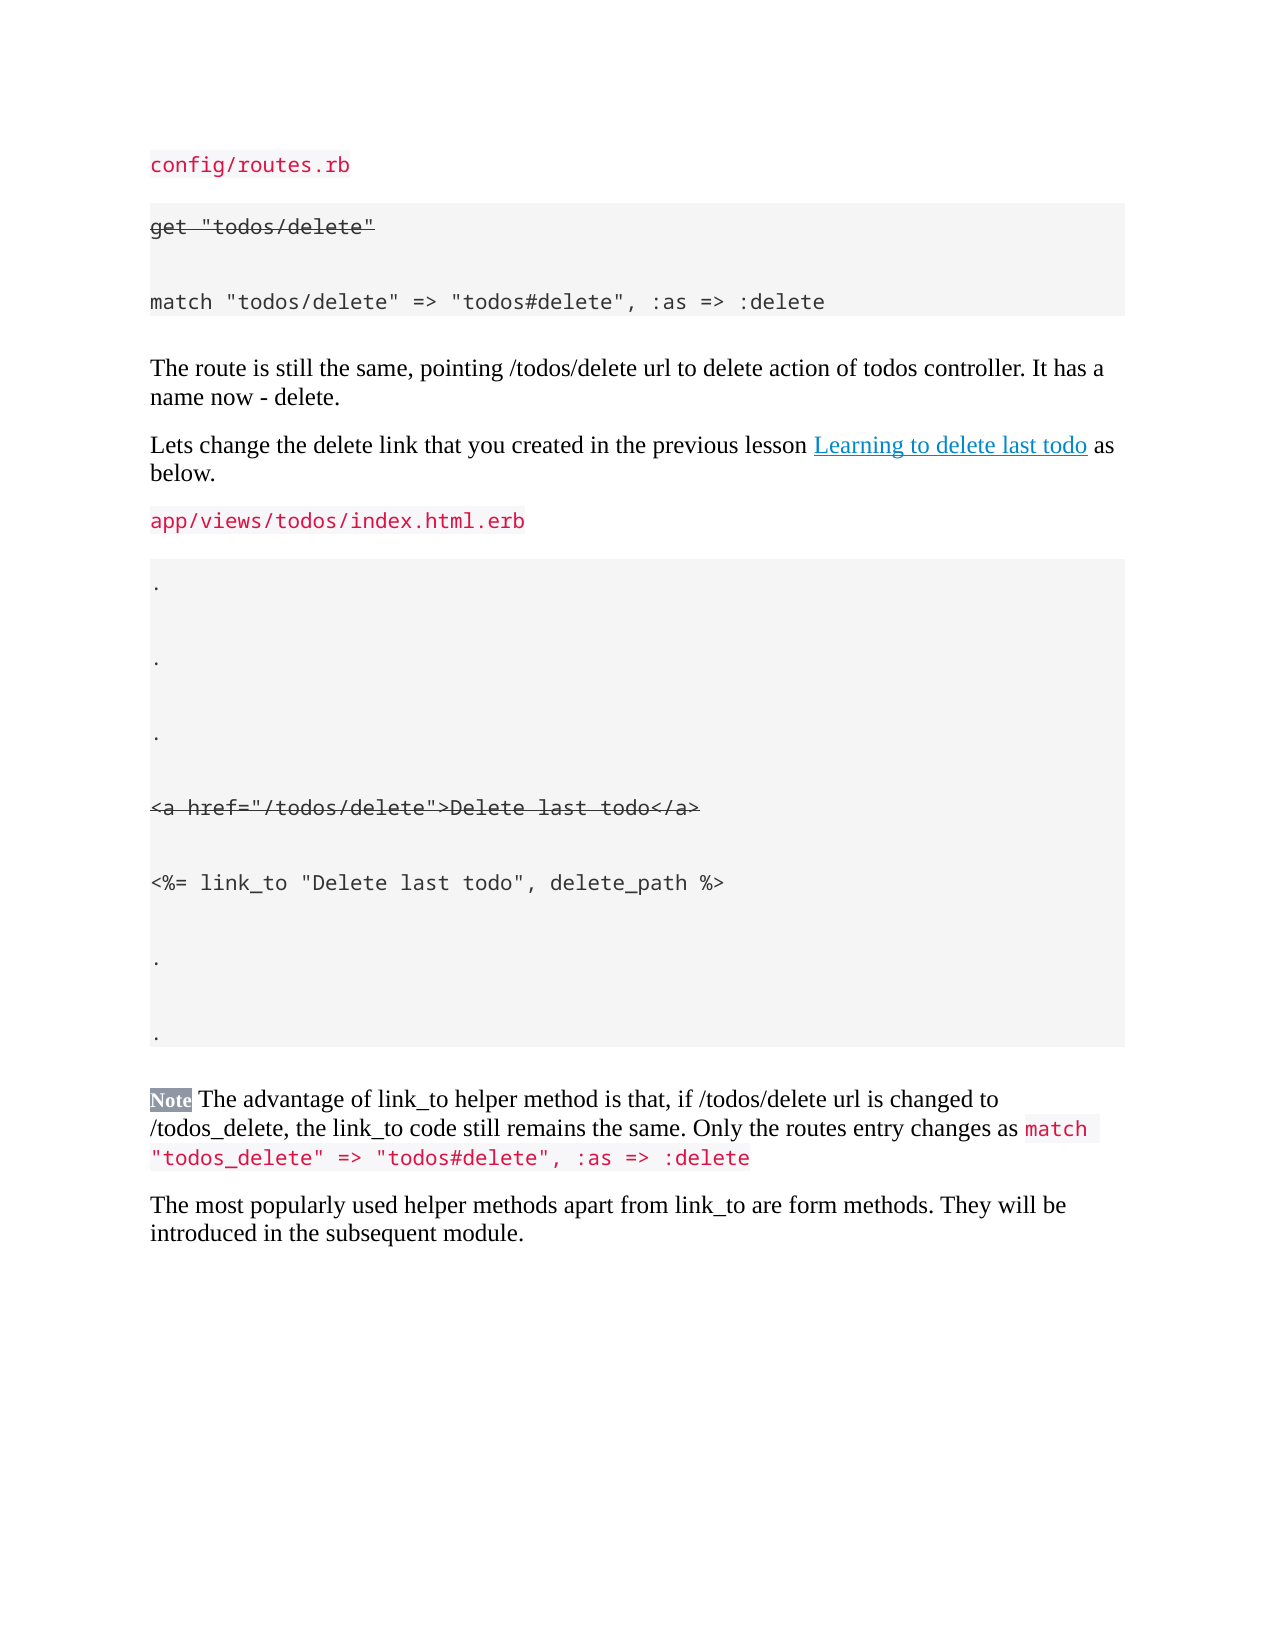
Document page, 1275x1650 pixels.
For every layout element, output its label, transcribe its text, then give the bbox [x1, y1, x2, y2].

text . [150, 634, 1125, 672]
text get "todos/delete" [150, 203, 1125, 241]
text match "todos/delete" => "todos#delete", :as => :delete [150, 278, 1125, 316]
text . [150, 1009, 1125, 1047]
text app/views/todos/index.html.erb [150, 506, 1125, 534]
text <a href="/todos/delete">Delete last todo</a> [150, 784, 1125, 822]
text config/routes.rb [150, 150, 1125, 178]
text <%= link_to "Delete last todo", delete_path %> [150, 859, 1125, 897]
text Note The advantage of link_to helper method is that, if /todos/delete url is changed to /todos_delete, the link_to code still remains the same. Only the routes entry changes as match "todos_delete" => "todos#delete", :as => :delete [150, 1084, 1125, 1171]
text Lets change the delete link that you created in the previous lesson Learning to delete last todo as below. [150, 430, 1125, 487]
text The route is still the same, pointing /todos/delete url to delete action of todos controller. It has a name now - delete. [150, 353, 1125, 411]
text . [150, 709, 1125, 747]
text . [150, 559, 1125, 597]
text The most popularly used helper methods apart from link_to are form methods. They will be introduced in the subsequent module. [150, 1190, 1125, 1247]
text . [150, 934, 1125, 972]
